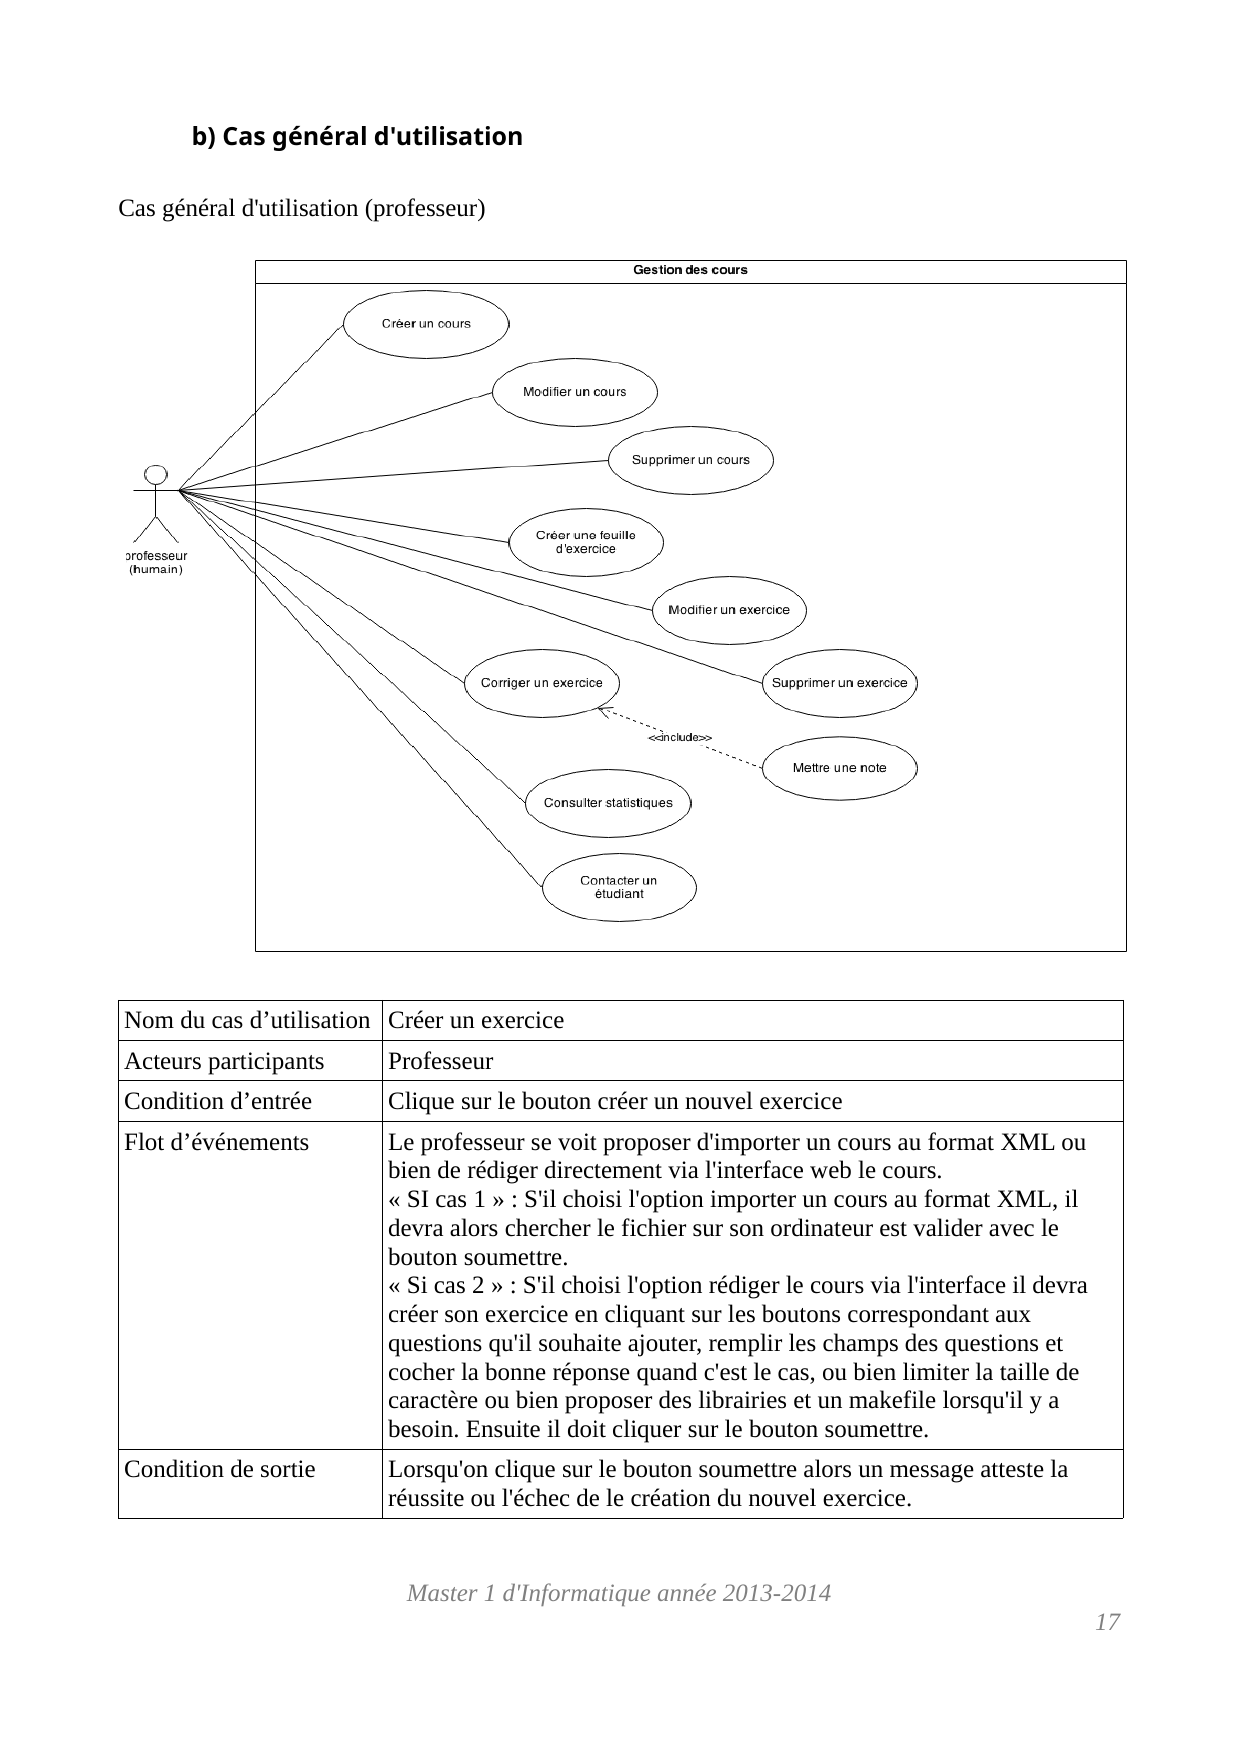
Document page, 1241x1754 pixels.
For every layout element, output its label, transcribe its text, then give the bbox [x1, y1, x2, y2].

table_cell Le professeur se voit proposer d'importer un cours au format XML ou bien de rédiger directement via l'interface web le cours. « SI cas 1 » : S'il choisi l'option importer un cours au format XML, il devra alors chercher le fichier sur son ordinateur est valider avec le bouton soumettre. « Si cas 2 » : S'il choisi l'option rédiger le cours via l'interface il devra créer son exercice en cliquant sur les boutons correspondant aux questions qu'il souhaite ajouter, remplir les champs des questions et cocher la bonne réponse quand c'est le cas, ou bien limiter la taille de caractère ou bien proposer des librairies et un makefile lorsqu'il y a besoin. Ensuite il doit cliquer sur le bouton soumettre. [383, 1122, 1123, 1448]
table_cell Condition d’entrée [119, 1081, 382, 1121]
table_cell Condition de sortie [119, 1450, 382, 1518]
subtitle b) Cas général d'utilisation [191, 118, 1122, 152]
picture [126, 258, 1130, 954]
table_cell Professeur [383, 1041, 1123, 1080]
table_cell Flot d’événements [119, 1122, 382, 1448]
table_cell Clique sur le bouton créer un nouvel exercice [383, 1081, 1123, 1121]
table_cell Acteurs participants [119, 1041, 382, 1080]
table_header Nom du cas d’utilisation [119, 1001, 382, 1040]
text Cas général d'utilisation (professeur) [118, 193, 1122, 222]
table_header Créer un exercice [383, 1001, 1123, 1040]
table_cell Lorsqu'on clique sur le bouton soumettre alors un message atteste la réussite ou l'échec de le création du nouvel exercice. [383, 1450, 1123, 1518]
